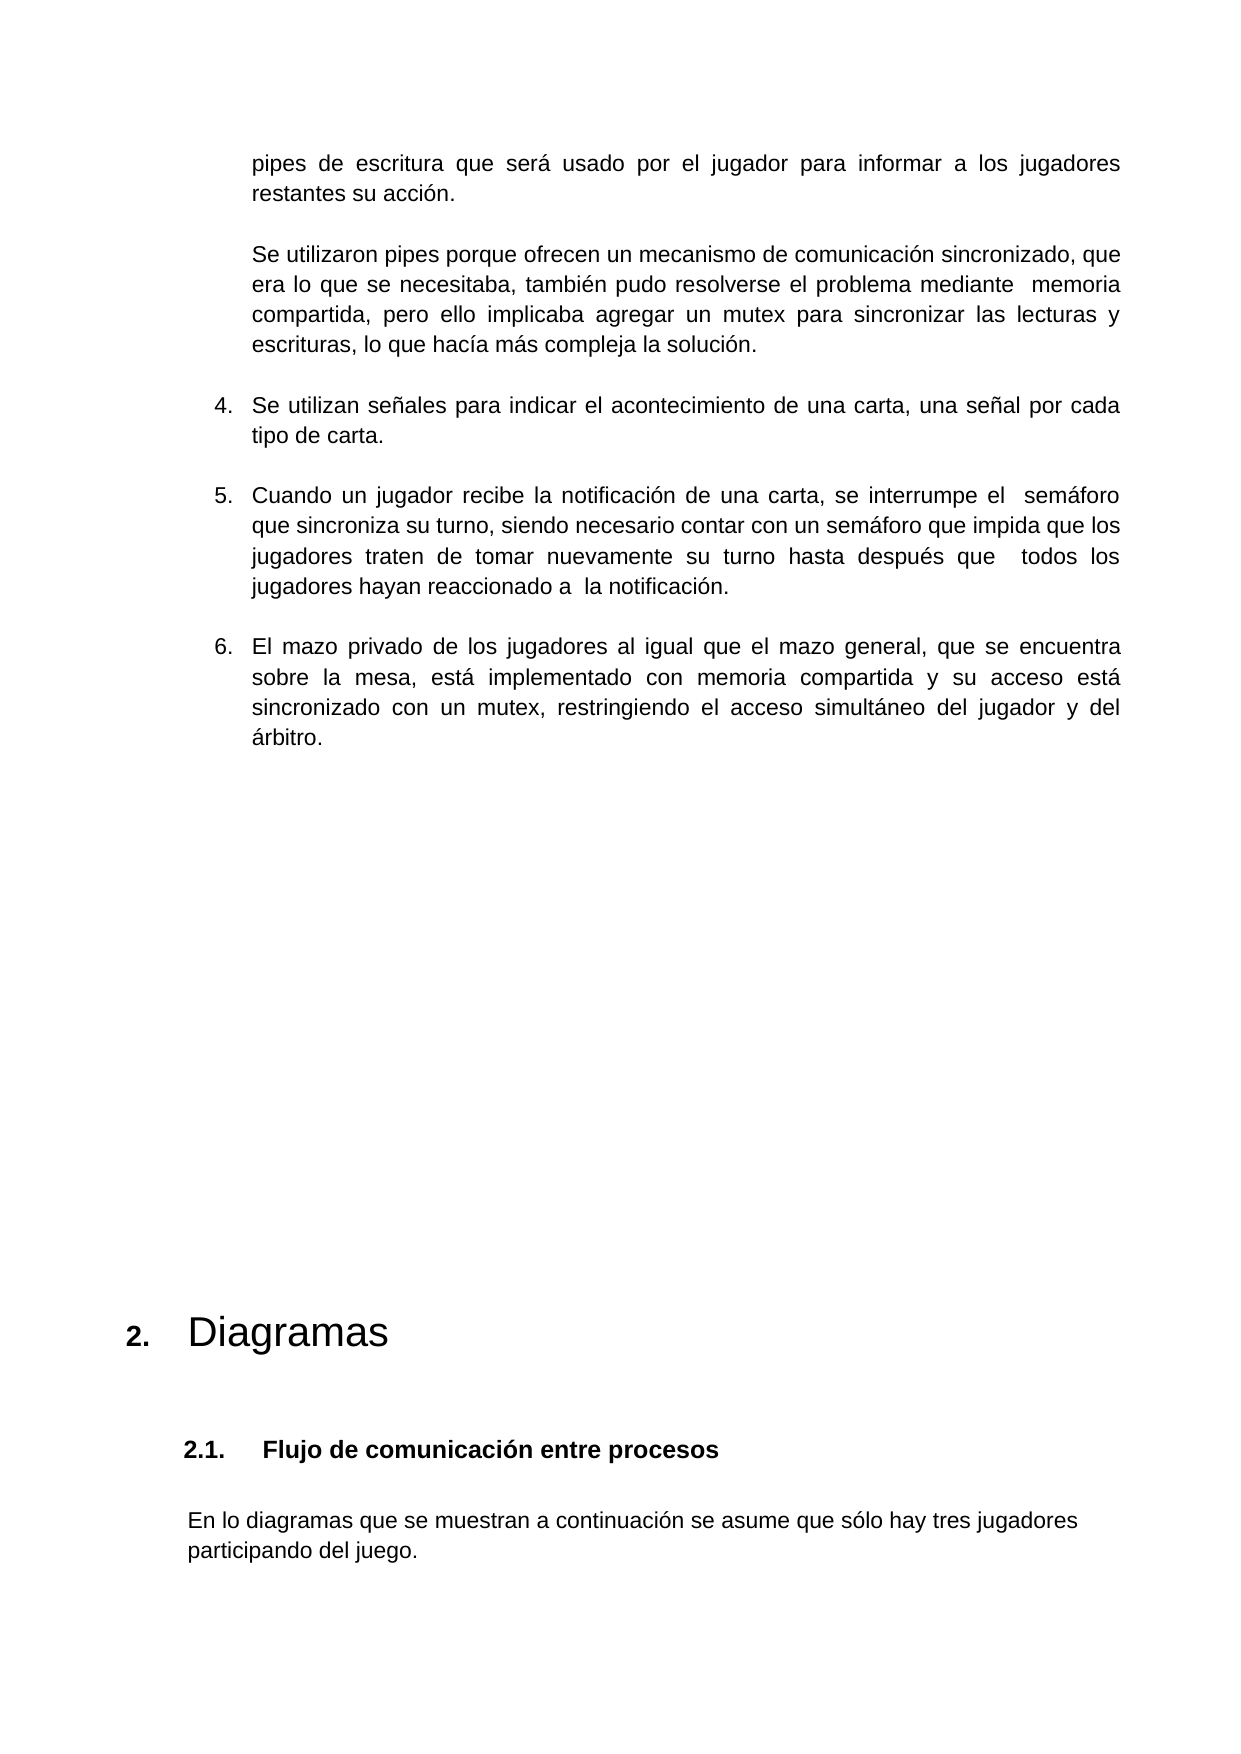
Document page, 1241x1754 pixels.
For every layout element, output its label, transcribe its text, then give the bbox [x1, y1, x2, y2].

text Se utilizaron pipes porque ofrecen un mecanismo de comunicación sincronizado, que era lo que se necesitaba, también pudo resolverse el problema mediante memoria compartida, pero ello implicaba agregar un mutex para sincronizar las lecturas y escrituras, lo que hacía más compleja la solución. [252, 241, 1121, 358]
list Se utilizan señales para indicar el acontecimiento de una carta, una señal por cada tipo de carta. [214, 392, 1121, 448]
list Cuando un jugador recibe la notificación de una carta, se interrumpe el semáforo que sincroniza su turno, siendo necesario contar con un semáforo que impida que los jugadores traten de tomar nuevamente su turno hasta después que todos los jugadores hayan reaccionado a la notificación. [214, 482, 1121, 599]
list El mazo privado de los jugadores al igual que el mazo general, que se encuentra sobre la mesa, está implementado con memoria compartida y su acceso está sincronizado con un mutex, restringiendo el acceso simultáneo del jugador y del árbitro. [214, 633, 1121, 750]
subtitle Diagramas [150, 1307, 1121, 1355]
list pipes de escritura que será usado por el jugador para informar a los jugadores restantes su acción. [206, 150, 1121, 207]
text En lo diagramas que se muestran a continuación se asume que sólo hay tres jugadores participando del juego. [187, 1507, 1128, 1563]
subtitle Flujo de comunicación entre procesos [225, 1435, 1171, 1464]
